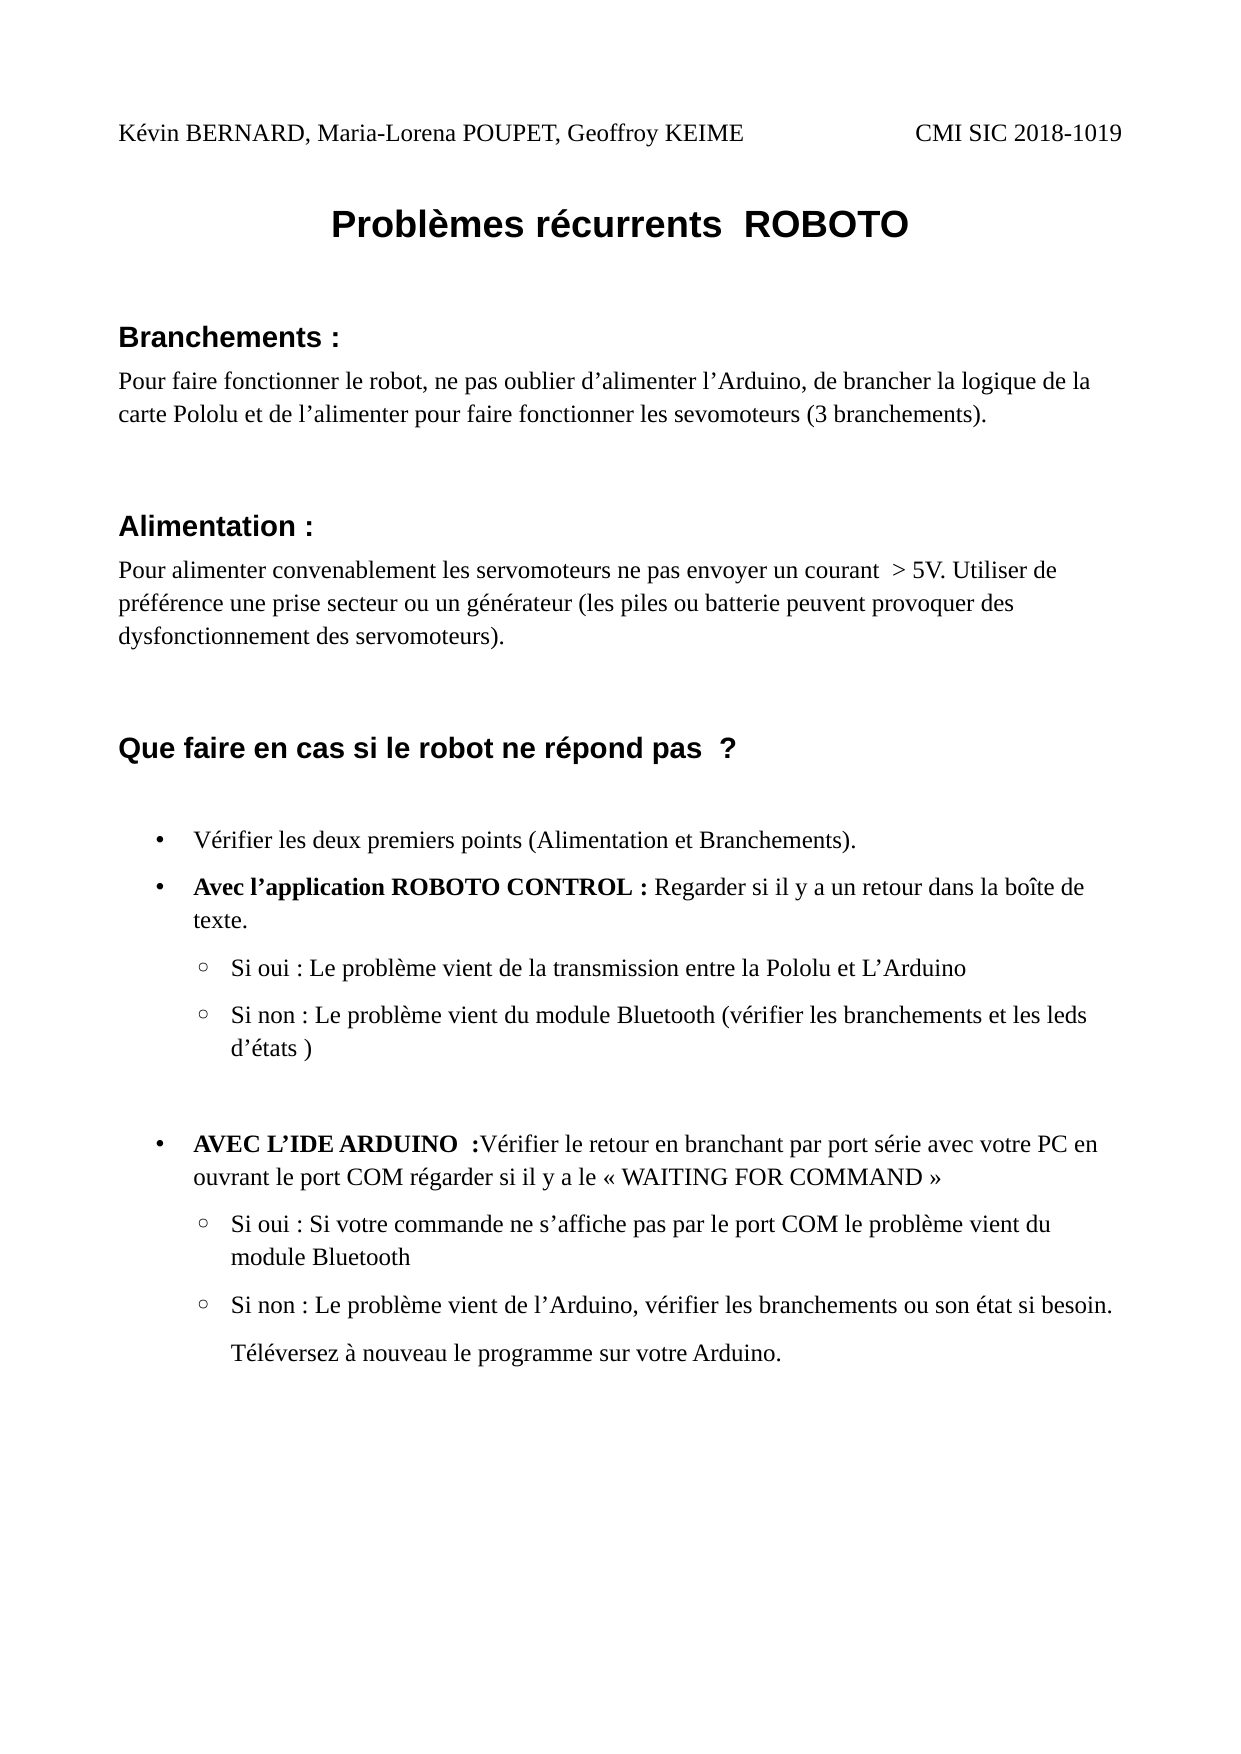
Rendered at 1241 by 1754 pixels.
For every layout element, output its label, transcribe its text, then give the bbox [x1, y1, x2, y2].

subtitle Alimentation : [118, 509, 1122, 542]
list Si oui : Le problème vient de la transmission entre la Pololu et L’Arduino [193, 953, 1122, 982]
list Si oui : Si votre commande ne s’affiche pas par le port COM le problème vient du module Bluetooth [193, 1209, 1122, 1271]
text Pour alimenter convenablement les servomoteurs ne pas envoyer un courant > 5V. Utiliser de préférence une prise secteur ou un générateur (les piles ou batterie peuvent provoquer des dysfonctionnement des servomoteurs). [118, 555, 1122, 650]
list Vérifier les deux premiers points (Alimentation et Branchements). [156, 825, 1122, 853]
list AVEC L’IDE ARDUINO :Vérifier le retour en branchant par port série avec votre PC en ouvrant le port COM régarder si il y a le « WAITING FOR COMMAND » [156, 1129, 1122, 1191]
text Pour faire fonctionner le robot, ne pas oublier d’alimenter l’Arduino, de brancher la logique de la carte Pololu et de l’alimenter pour faire fonctionner les sevomoteurs (3 branchements). [118, 366, 1122, 428]
list Avec l’application ROBOTO CONTROL : Regarder si il y a un retour dans la boîte de texte. [156, 872, 1122, 934]
subtitle Que faire en cas si le robot ne répond pas ? [118, 731, 1122, 764]
list Téléversez à nouveau le programme sur votre Arduino. [193, 1338, 1122, 1366]
list Si non : Le problème vient de l’Arduino, vérifier les branchements ou son état si besoin. [193, 1290, 1122, 1319]
subtitle Problèmes récurrents ROBOTO [118, 201, 1122, 245]
subtitle Branchements : [118, 320, 1122, 353]
list Si non : Le problème vient du module Bluetooth (vérifier les branchements et les leds d’états ) [193, 1001, 1122, 1062]
